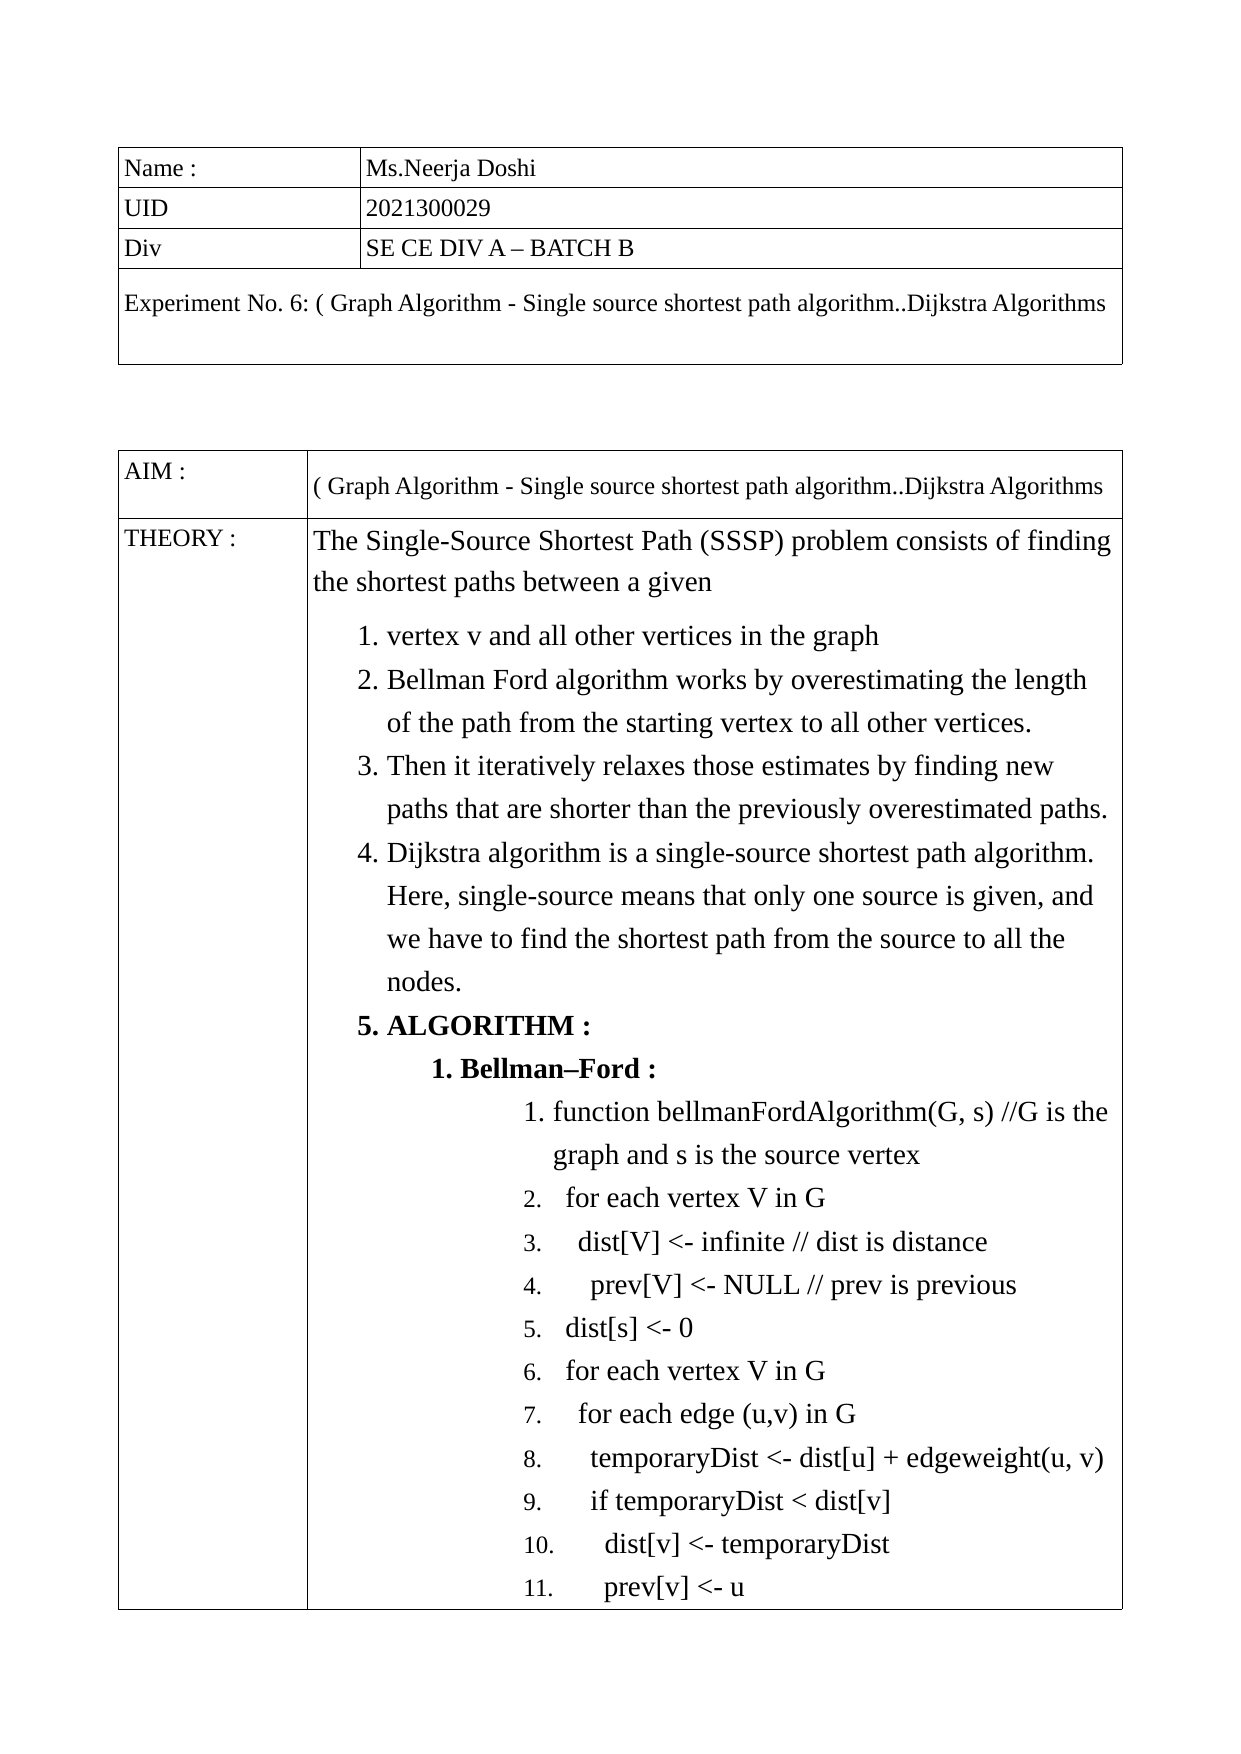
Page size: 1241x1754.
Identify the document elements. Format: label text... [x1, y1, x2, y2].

table_cell THEORY : [119, 519, 307, 1609]
table_cell Div [119, 229, 360, 268]
table_header Name : [119, 148, 360, 187]
table_header AIM : [119, 451, 307, 518]
table_cell UID [119, 188, 360, 227]
table_header Ms.Neerja Doshi [361, 148, 1122, 187]
table_header ( Graph Algorithm - Single source shortest path algorithm..Dijkstra Algorithms [308, 451, 1122, 518]
table_cell SE CE DIV A – BATCH B [361, 229, 1122, 268]
table_cell Experiment No. 6: ( Graph Algorithm - Single source shortest path algorithm..Dijkstra Algorithms [119, 269, 1122, 364]
table_cell 2021300029 [361, 188, 1122, 227]
table_cell The Single-Source Shortest Path (SSSP) problem consists of finding the shortest paths between a given vertex v and all other vertices in the graph Bellman Ford algorithm works by overestimating the length of the path from the starting vertex to all other vertices. Then it iteratively relaxes those estimates by finding new paths that are shorter than the previously overestimated paths. Dijkstra algorithm is a single-source shortest path algorithm. Here, single-source means that only one source is given, and we have to find the shortest path from the source to all the nodes. ALGORITHM : Bellman–Ford : function bellmanFordAlgorithm(G, s) //G is the graph and s is the source vertex for each vertex V in G dist[V] <- infinite // dist is distance prev[V] <- NULL // prev is previous dist[s] <- 0 for each vertex V in G for each edge (u,v) in G temporaryDist <- dist[u] + edgeweight(u, v) if temporaryDist < dist[v] dist[v] <- temporaryDist prev[v] <- u for each edge (U,V) in G If dist[U] + edgeweight(U, V) < dist[V} Error: Negative Cycle Exists return dist[], previ[] Dijkstra Algorithms : Mark the source node with a current distance of 0 and the rest with infinity. Set the non-visited node with the smallest current distance as the current node. For each neighbor, N of the current node adds the current distance of the adjacent node with the weight of the edge connecting 0->1. If it is smaller than the current distance of Node, set it as the new current distance of N. Mark the current node 1 as visited. Go to step 2 if there are any nodes are unvisited. Time Complexity : Bellman–Ford O(V * E) Dijkstra Algorithms O((V+E)LogV) [308, 519, 1122, 1609]
